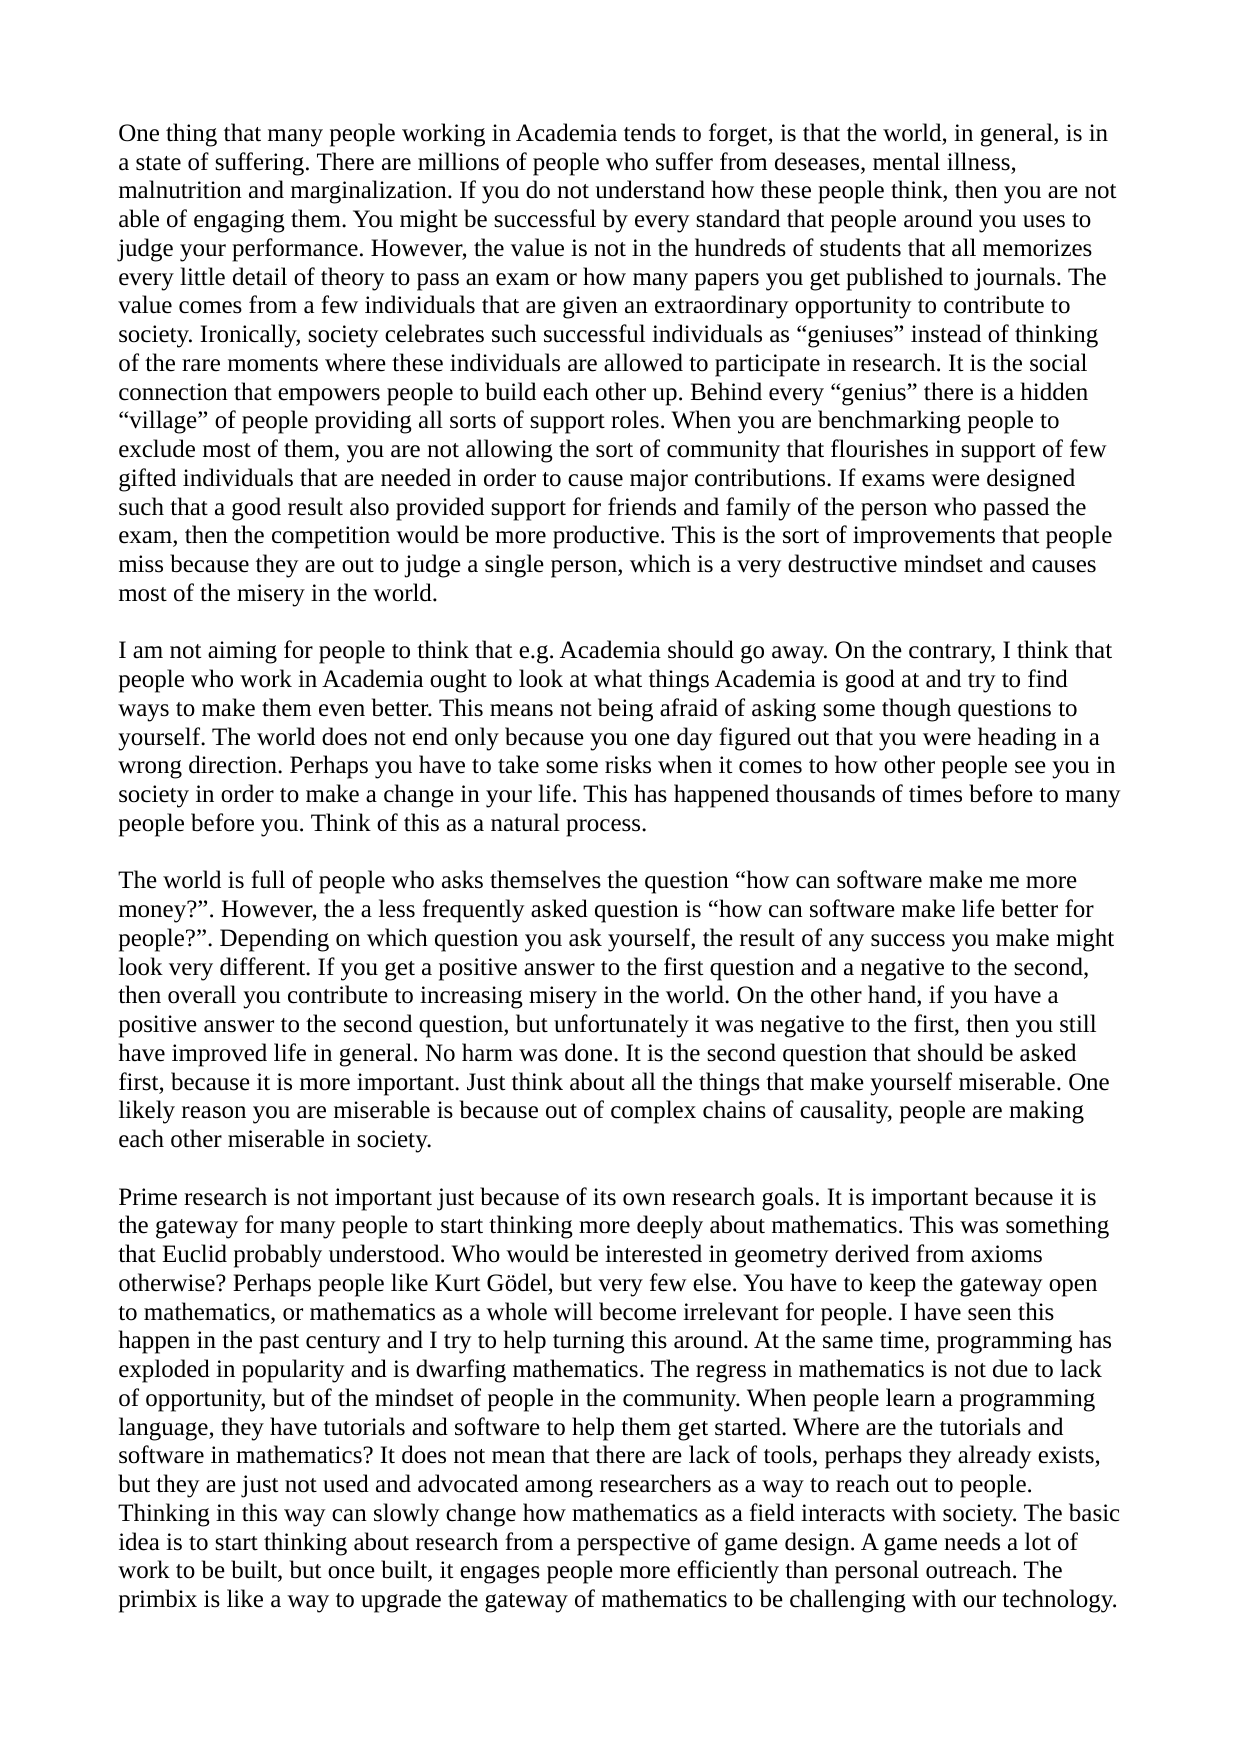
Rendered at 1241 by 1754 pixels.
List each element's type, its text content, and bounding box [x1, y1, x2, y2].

text One thing that many people working in Academia tends to forget, is that the world, in general, is in a state of suffering. There are millions of people who suffer from deseases, mental illness, malnutrition and marginalization. If you do not understand how these people think, then you are not able of engaging them. You might be successful by every standard that people around you uses to judge your performance. However, the value is not in the hundreds of students that all memorizes every little detail of theory to pass an exam or how many papers you get published to journals. The value comes from a few individuals that are given an extraordinary opportunity to contribute to society. Ironically, society celebrates such successful individuals as “geniuses” instead of thinking of the rare moments where these individuals are allowed to participate in research. It is the social connection that empowers people to build each other up. Behind every “genius” there is a hidden “village” of people providing all sorts of support roles. When you are benchmarking people to exclude most of them, you are not allowing the sort of community that flourishes in support of few gifted individuals that are needed in order to cause major contributions. If exams were designed such that a good result also provided support for friends and family of the person who passed the exam, then the competition would be more productive. This is the sort of improvements that people miss because they are out to judge a single person, which is a very destructive mindset and causes most of the misery in the world. [118, 118, 1122, 607]
text The world is full of people who asks themselves the question “how can software make me more money?”. However, the a less frequently asked question is “how can software make life better for people?”. Depending on which question you ask yourself, the result of any success you make might look very different. If you get a positive answer to the first question and a negative to the second, then overall you contribute to increasing misery in the world. On the other hand, if you have a positive answer to the second question, but unfortunately it was negative to the first, then you still have improved life in general. No harm was done. It is the second question that should be asked first, because it is more important. Just think about all the things that make yourself miserable. One likely reason you are miserable is because out of complex chains of causality, people are making each other miserable in society. [118, 866, 1122, 1153]
text I am not aiming for people to think that e.g. Academia should go away. On the contrary, I think that people who work in Academia ought to look at what things Academia is good at and try to find ways to make them even better. This means not being afraid of asking some though questions to yourself. The world does not end only because you one day figured out that you were heading in a wrong direction. Perhaps you have to take some risks when it comes to how other people see you in society in order to make a change in your life. This has happened thousands of times before to many people before you. Think of this as a natural process. [118, 636, 1122, 837]
text Prime research is not important just because of its own research goals. It is important because it is the gateway for many people to start thinking more deeply about mathematics. This was something that Euclid probably understood. Who would be interested in geometry derived from axioms otherwise? Perhaps people like Kurt Gödel, but very few else. You have to keep the gateway open to mathematics, or mathematics as a whole will become irrelevant for people. I have seen this happen in the past century and I try to help turning this around. At the same time, programming has exploded in popularity and is dwarfing mathematics. The regress in mathematics is not due to lack of opportunity, but of the mindset of people in the community. When people learn a programming language, they have tutorials and software to help them get started. Where are the tutorials and software in mathematics? It does not mean that there are lack of tools, perhaps they already exists, but they are just not used and advocated among researchers as a way to reach out to people. Thinking in this way can slowly change how mathematics as a field interacts with society. The basic idea is to start thinking about research from a perspective of game design. A game needs a lot of work to be built, but once built, it engages people more efficiently than personal outreach. The primbix is like a way to upgrade the gateway of mathematics to be challenging with our technology. [118, 1182, 1122, 1613]
